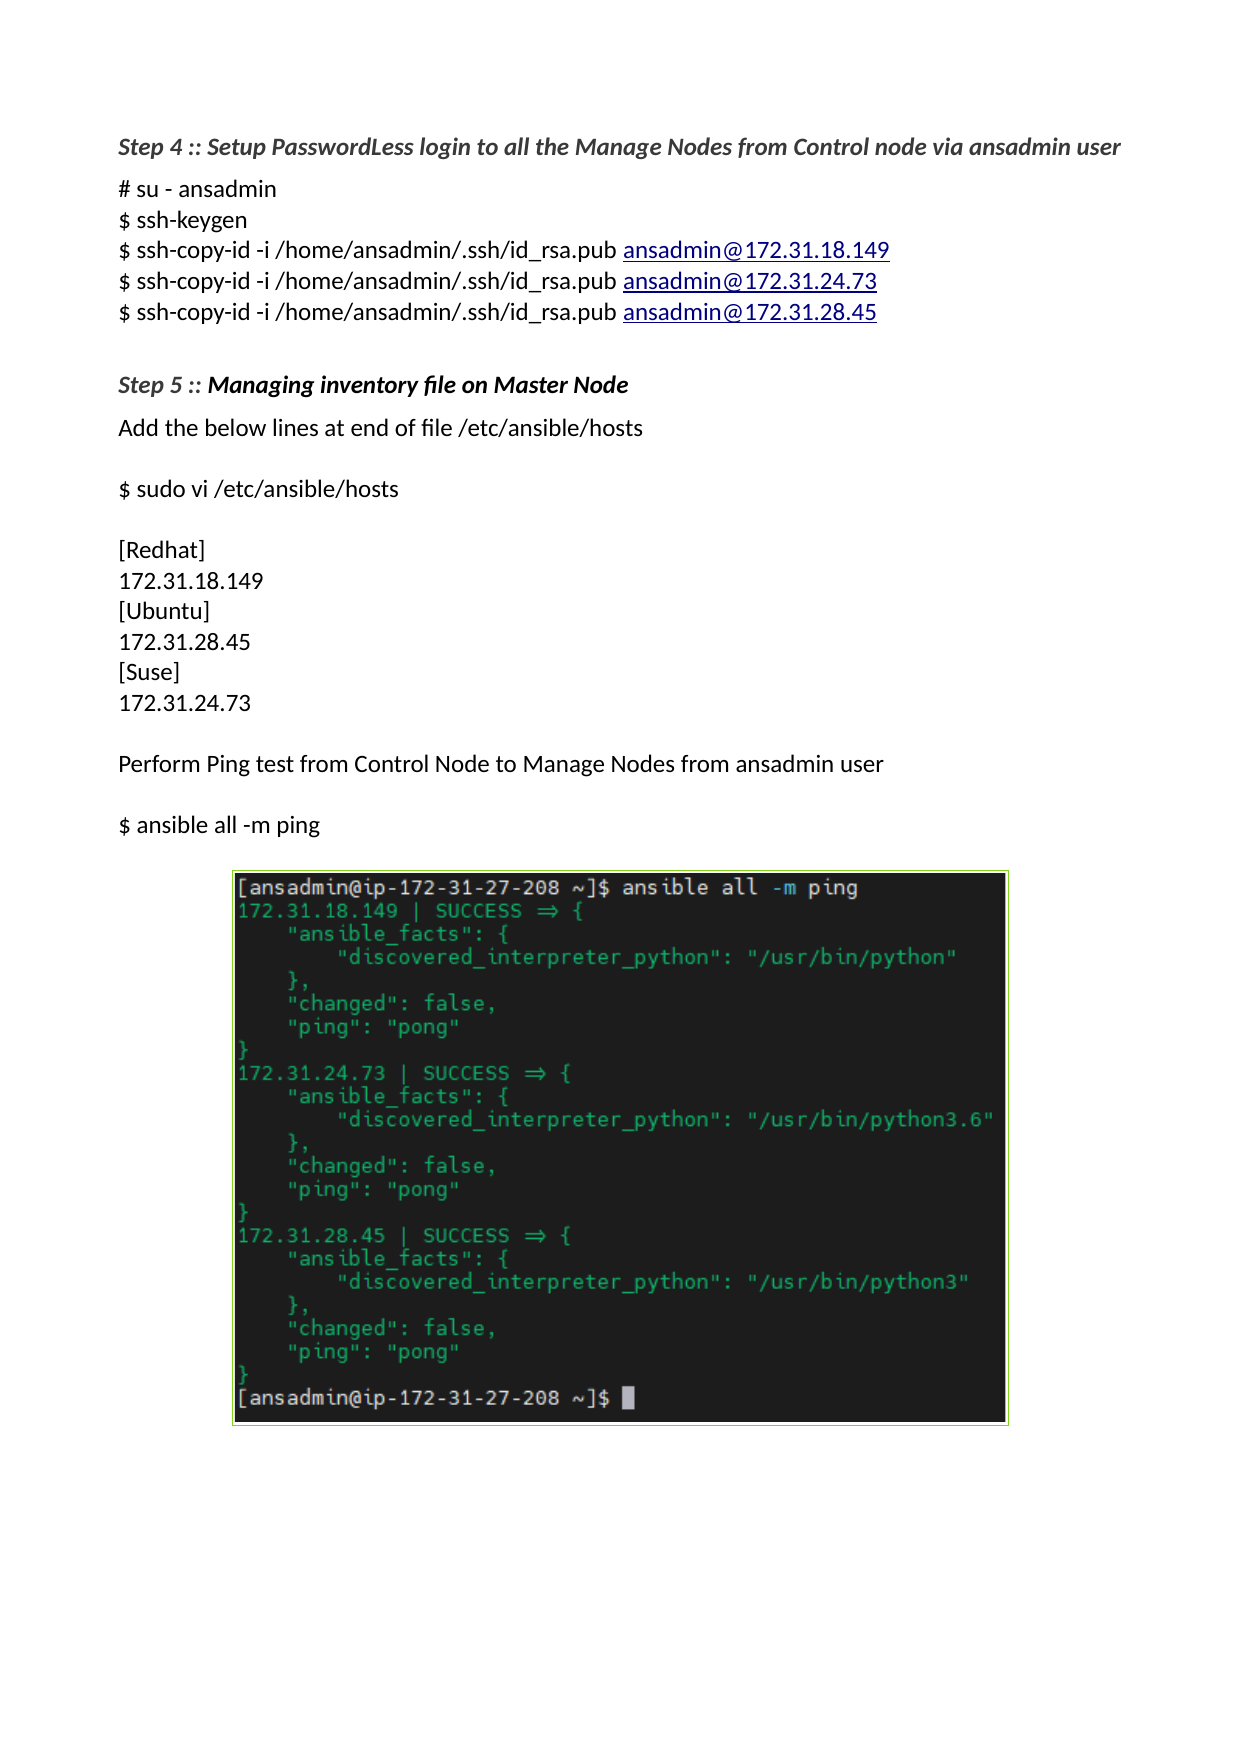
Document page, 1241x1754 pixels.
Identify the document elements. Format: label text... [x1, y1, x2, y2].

text $ ssh-copy-id -i /home/ansadmin/.ssh/id_rsa.pub ansadmin@172.31.28.45 [118, 296, 1122, 326]
subtitle Step 4 :: Setup PasswordLess login to all the Manage Nodes from Control node via ansadmin user [118, 131, 1122, 161]
subtitle Step 5 :: Managing inventory file on Master Node [118, 369, 1122, 400]
text Perform Ping test from Control Node to Manage Nodes from ansadmin user [118, 748, 1122, 778]
text $ ansible all -m ping [118, 809, 1122, 839]
text 172.31.18.149 [118, 565, 1122, 595]
text 172.31.28.45 [118, 626, 1122, 656]
text $ ssh-keygen [118, 204, 1122, 235]
text $ sudo vi /etc/ansible/hosts [118, 473, 1122, 504]
text [Ubuntu] [118, 595, 1122, 626]
picture [234, 873, 1006, 1422]
text [Redhat] [118, 534, 1122, 565]
text $ ssh-copy-id -i /home/ansadmin/.ssh/id_rsa.pub ansadmin@172.31.18.149 [118, 235, 1122, 265]
text 172.31.24.73 [118, 687, 1122, 717]
text $ ssh-copy-id -i /home/ansadmin/.ssh/id_rsa.pub ansadmin@172.31.24.73 [118, 265, 1122, 296]
text [Suse] [118, 656, 1122, 687]
text Add the below lines at end of file /etc/ansible/hosts [118, 412, 1122, 443]
text # su - ansadmin [118, 174, 1122, 204]
